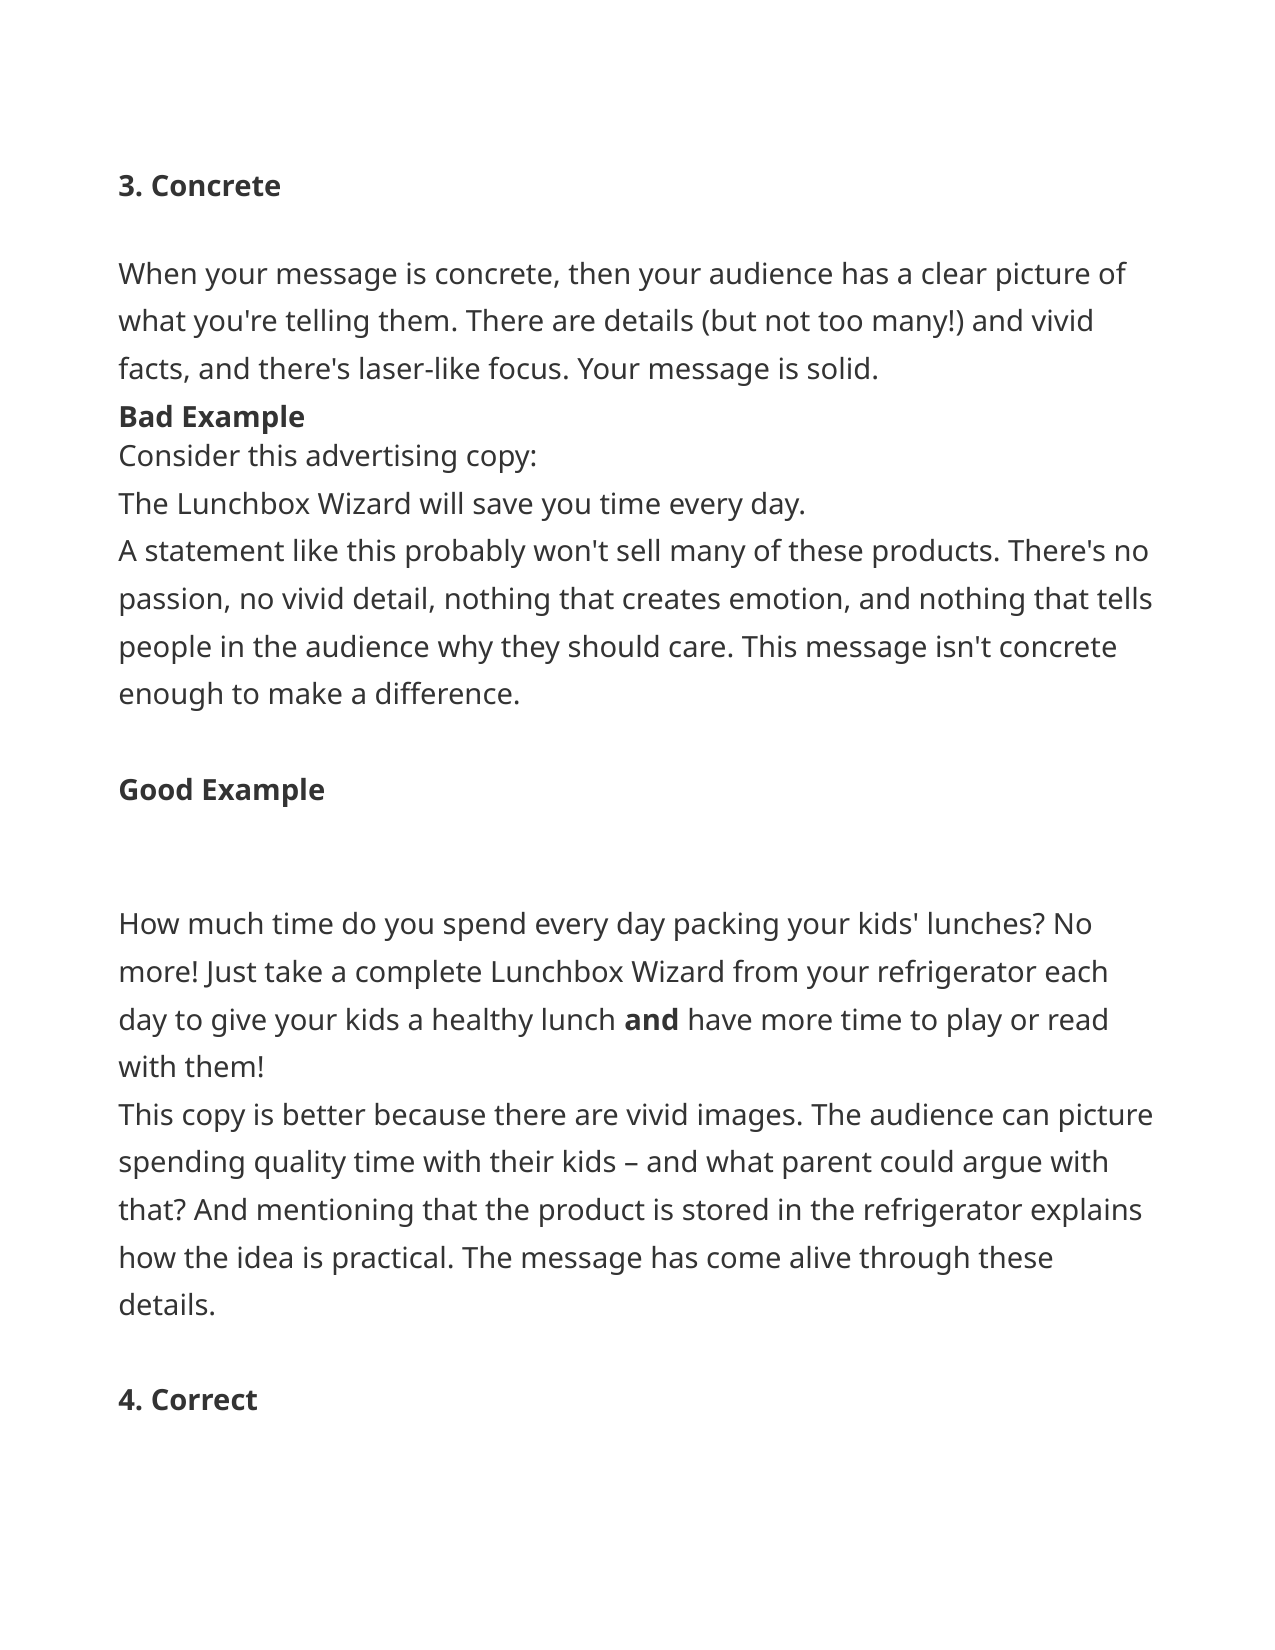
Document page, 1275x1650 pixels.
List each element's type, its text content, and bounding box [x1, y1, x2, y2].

subtitle Bad Example [118, 396, 1157, 436]
text This copy is better because there are vivid images. The audience can picture spending quality time with their kids – and what parent could argue with that? And mentioning that the product is stored in the refrigerator explains how the idea is practical. The message has come alive through these details. [118, 1094, 1157, 1324]
text How much time do you spend every day packing your kids' lunches? No more! Just take a complete Lunchbox Wizard from your refrigerator each day to give your kids a healthy lunch and have more time to play or read with them! [118, 904, 1157, 1086]
subtitle 4. Correct [118, 1380, 1157, 1419]
text The Lunchbox Wizard will save you time every day. [118, 483, 1157, 523]
text Consider this advertising copy: [118, 436, 1157, 475]
subtitle 3. Concrete [118, 166, 1157, 205]
text A statement like this probably won't sell many of these products. There's no passion, no vivid detail, nothing that creates emotion, and nothing that tells people in the audience why they should care. This message isn't concrete enough to make a difference. [118, 531, 1157, 713]
text When your message is concrete, then your audience has a clear picture of what you're telling them. There are details (but not too many!) and vivid facts, and there's laser-like focus. Your message is solid. [118, 253, 1157, 388]
subtitle Good Example [118, 769, 1157, 808]
